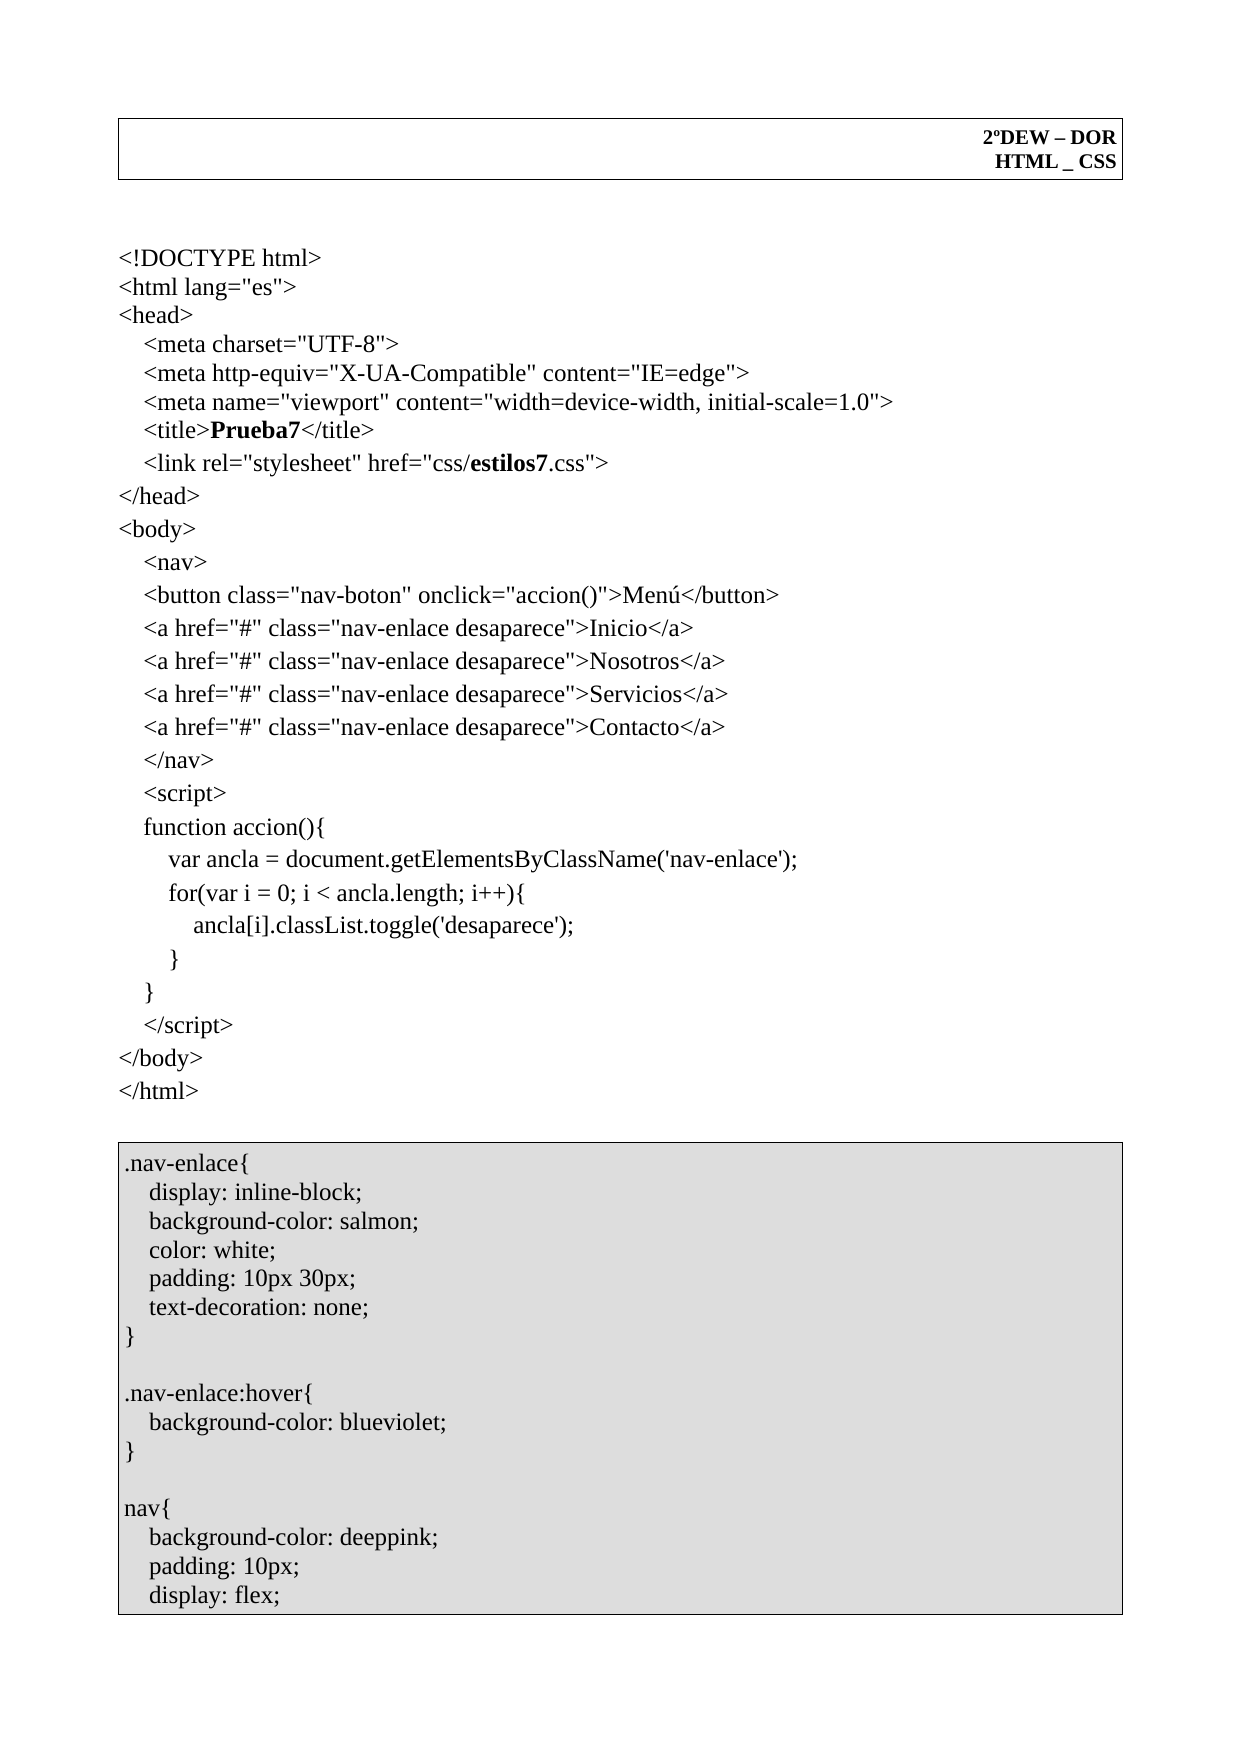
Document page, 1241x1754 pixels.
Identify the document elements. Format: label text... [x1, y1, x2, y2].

text ancla[i].classList.toggle('desaparece'); [118, 911, 1122, 939]
text <title>Prueba7</title> [118, 415, 1122, 444]
text <a href="#" class="nav-enlace desaparece">Inicio</a> [118, 613, 1122, 642]
text <html lang="es"> [118, 272, 1122, 300]
text <!DOCTYPE html> [118, 243, 1122, 272]
text <a href="#" class="nav-enlace desaparece">Contacto</a> [118, 712, 1122, 741]
text <a href="#" class="nav-enlace desaparece">Nosotros</a> [118, 646, 1122, 675]
text </script> [118, 1010, 1122, 1038]
text <body> [118, 514, 1122, 543]
text <meta http-equiv="X-UA-Compatible" content="IE=edge"> [118, 358, 1122, 387]
text function accion(){ [118, 812, 1122, 840]
text <nav> [118, 547, 1122, 576]
text } [118, 977, 1122, 1005]
text var ancla = document.getElementsByClassName('nav-enlace'); [118, 844, 1122, 873]
text for(var i = 0; i < ancla.length; i++){ [118, 878, 1122, 906]
text <head> [118, 300, 1122, 329]
table_header .nav-enlace{ display: inline-block; background-color: salmon; color: white; padding: 10px 30px; text-decoration: none; } .nav-enlace:hover{ background-color: blueviolet; } nav{ background-color: deeppink; padding: 10px; display: flex; [119, 1143, 1122, 1614]
text </nav> [118, 746, 1122, 774]
text <a href="#" class="nav-enlace desaparece">Servicios</a> [118, 679, 1122, 708]
text </head> [118, 481, 1122, 510]
text <meta charset="UTF-8"> [118, 329, 1122, 358]
text <meta name="viewport" content="width=device-width, initial-scale=1.0"> [118, 387, 1122, 415]
text </body> [118, 1043, 1122, 1071]
text </html> [118, 1076, 1122, 1104]
text <button class="nav-boton" onclick="accion()">Menú</button> [118, 580, 1122, 609]
text } [118, 944, 1122, 972]
text <link rel="stylesheet" href="css/estilos7.css"> [118, 448, 1122, 477]
text <script> [118, 778, 1122, 807]
